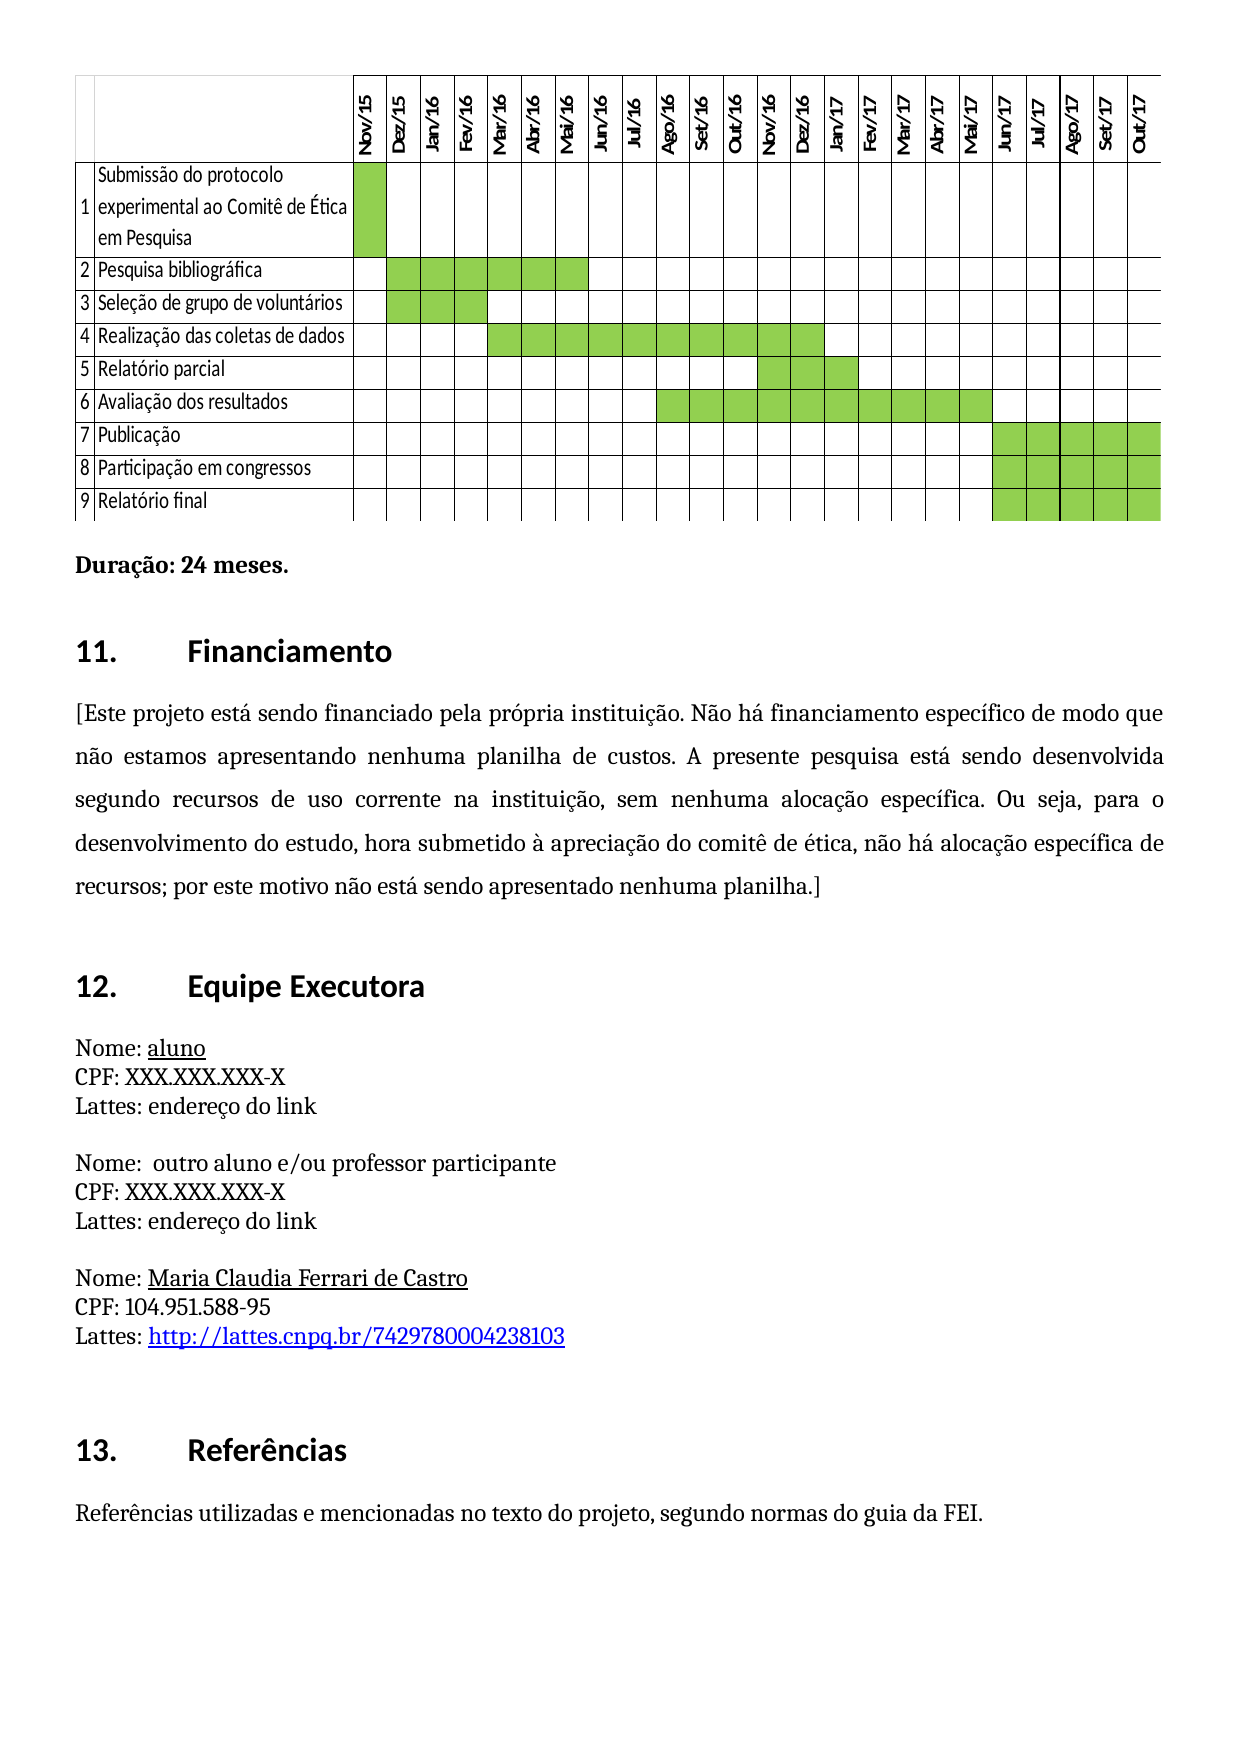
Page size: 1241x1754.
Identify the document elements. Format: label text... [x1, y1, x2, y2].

text Lattes: http://lattes.cnpq.br/7429780004238103 [75, 1322, 1165, 1350]
text Nome: aluno [75, 1034, 1165, 1063]
subtitle Equipe Executora [75, 965, 1165, 1005]
text Nome: Maria Claudia Ferrari de Castro [75, 1264, 1165, 1293]
text Lattes: endereço do link [75, 1207, 1165, 1235]
text CPF: XXX.XXX.XXX-X [75, 1063, 1165, 1092]
subtitle Financiamento [75, 629, 1165, 670]
text Nome: outro aluno e/ou professor participante [75, 1149, 1165, 1178]
text Duração: 24 meses. [75, 551, 1165, 579]
subtitle Referências [75, 1429, 1165, 1470]
text Referências utilizadas e mencionadas no texto do projeto, segundo normas do guia da FEI. [75, 1499, 1165, 1527]
text [Este projeto está sendo financiado pela própria instituição. Não há financiamento específico de modo que não estamos apresentando nenhuma planilha de custos. A presente pesquisa está sendo desenvolvida segundo recursos de uso corrente na instituição, sem nenhuma alocação específica. Ou seja, para o desenvolvimento do estudo, hora submetido à apreciação do comitê de ética, não há alocação específica de recursos; por este motivo não está sendo apresentado nenhuma planilha.] [75, 699, 1165, 900]
text CPF: 104.951.588-95 [75, 1293, 1165, 1322]
text Lattes: endereço do link [75, 1092, 1165, 1120]
text CPF: XXX.XXX.XXX-X [75, 1178, 1165, 1207]
